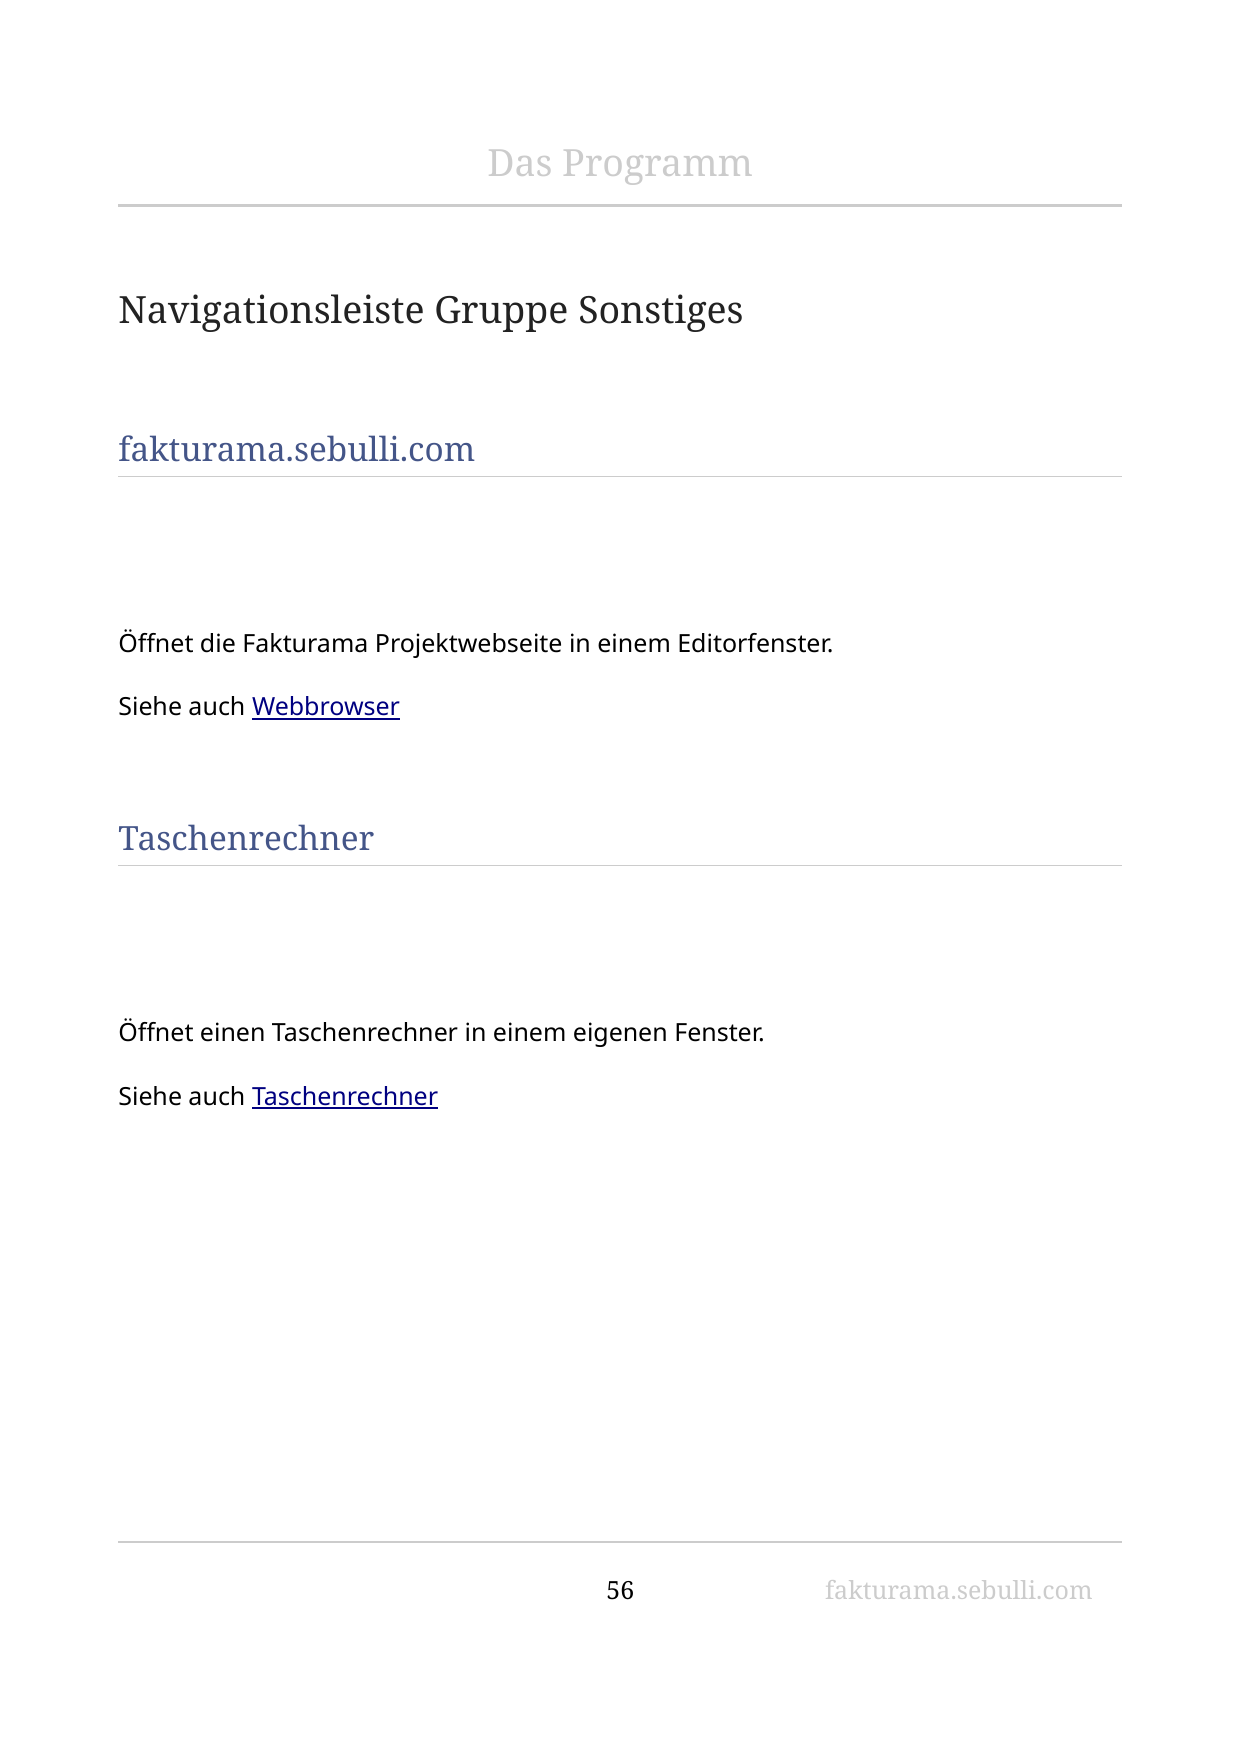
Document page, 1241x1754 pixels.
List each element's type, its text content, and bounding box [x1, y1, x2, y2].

text Siehe auch Taschenrechner [118, 1078, 1122, 1112]
subtitle fakturama.sebulli.com [118, 426, 1122, 476]
subtitle Navigationsleiste Gruppe Sonstiges [118, 283, 1122, 334]
text Öffnet die Fakturama Projektwebseite in einem Editorfenster. [118, 626, 1122, 659]
text Öffnet einen Taschenrechner in einem eigenen Fenster. [118, 1014, 1122, 1049]
subtitle Taschenrechner [118, 815, 1122, 865]
text Siehe auch Webbrowser [118, 689, 1122, 723]
